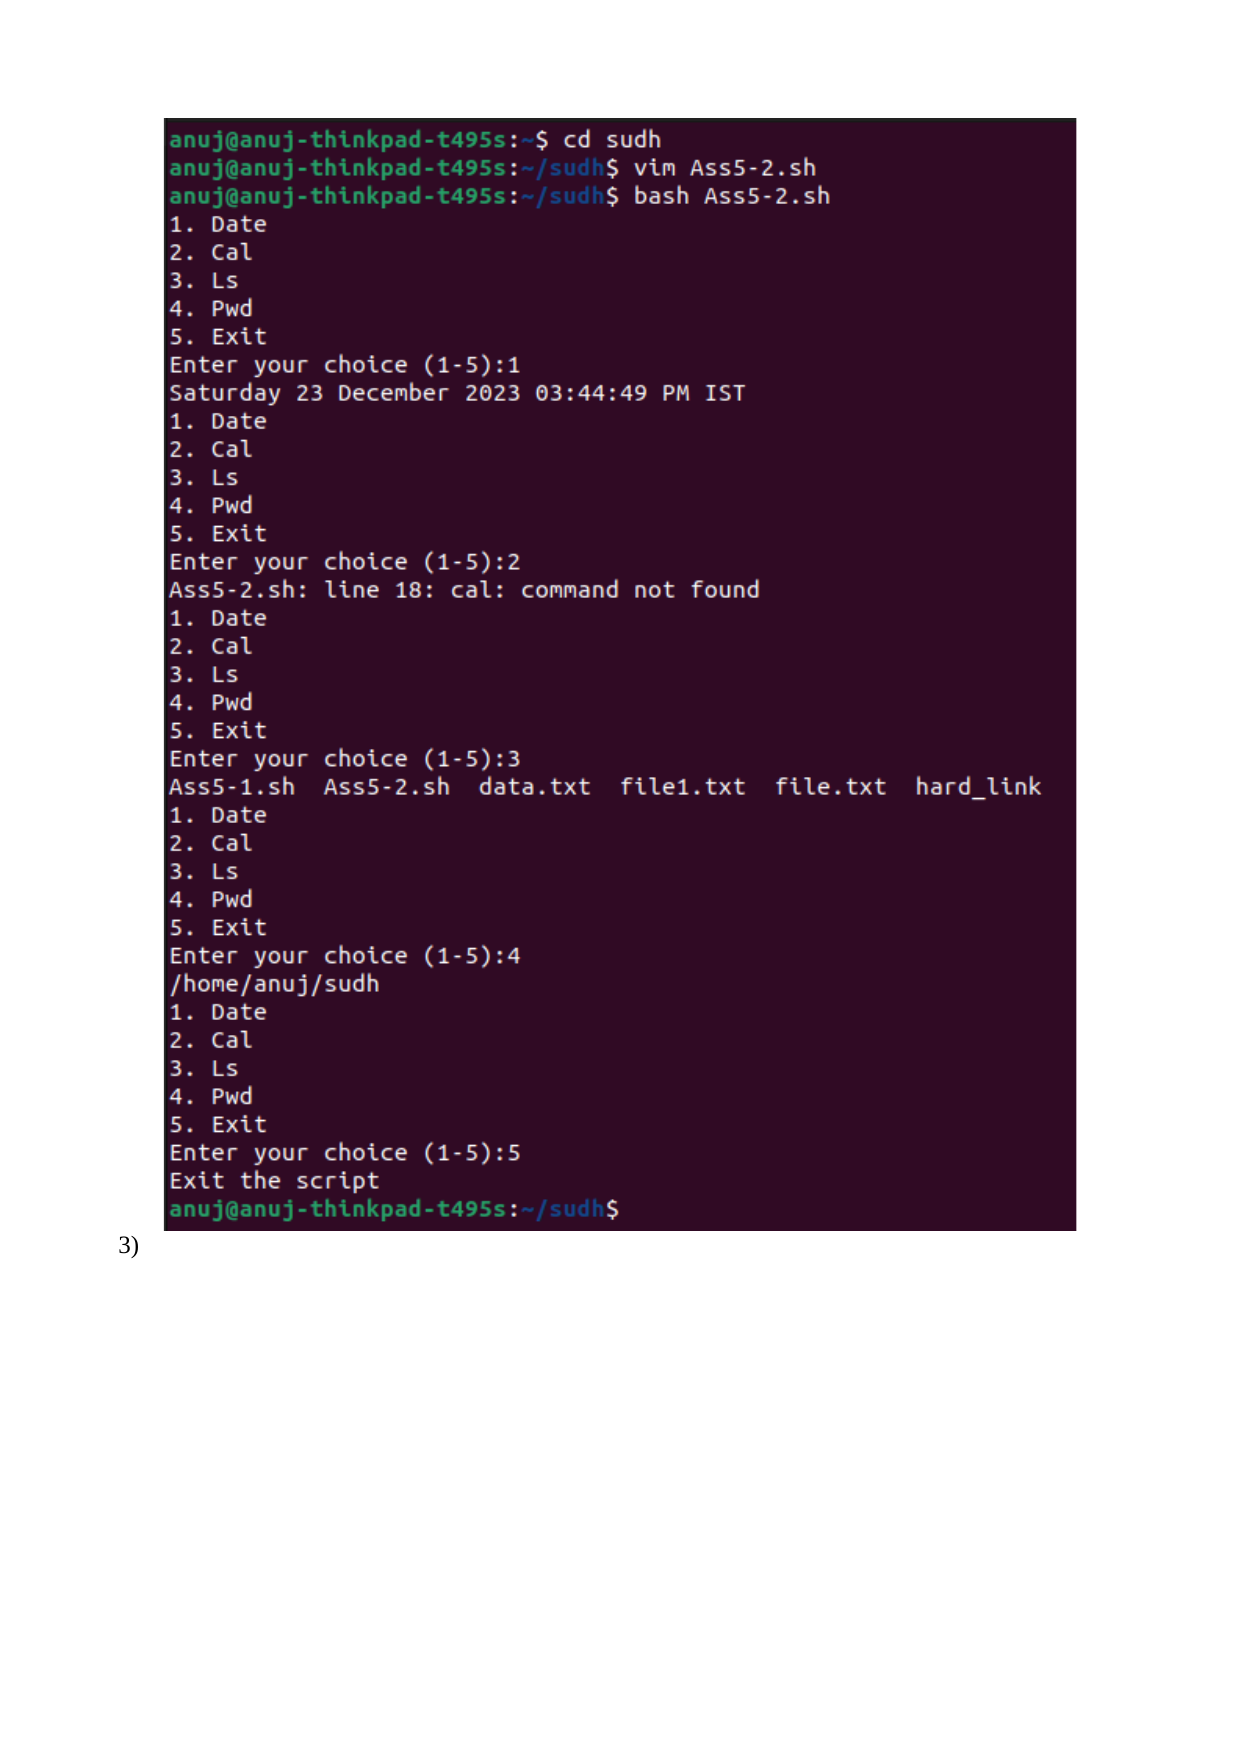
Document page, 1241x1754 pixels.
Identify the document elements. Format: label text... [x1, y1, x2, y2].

text 3) [118, 118, 1122, 1259]
picture [163, 118, 1077, 1231]
